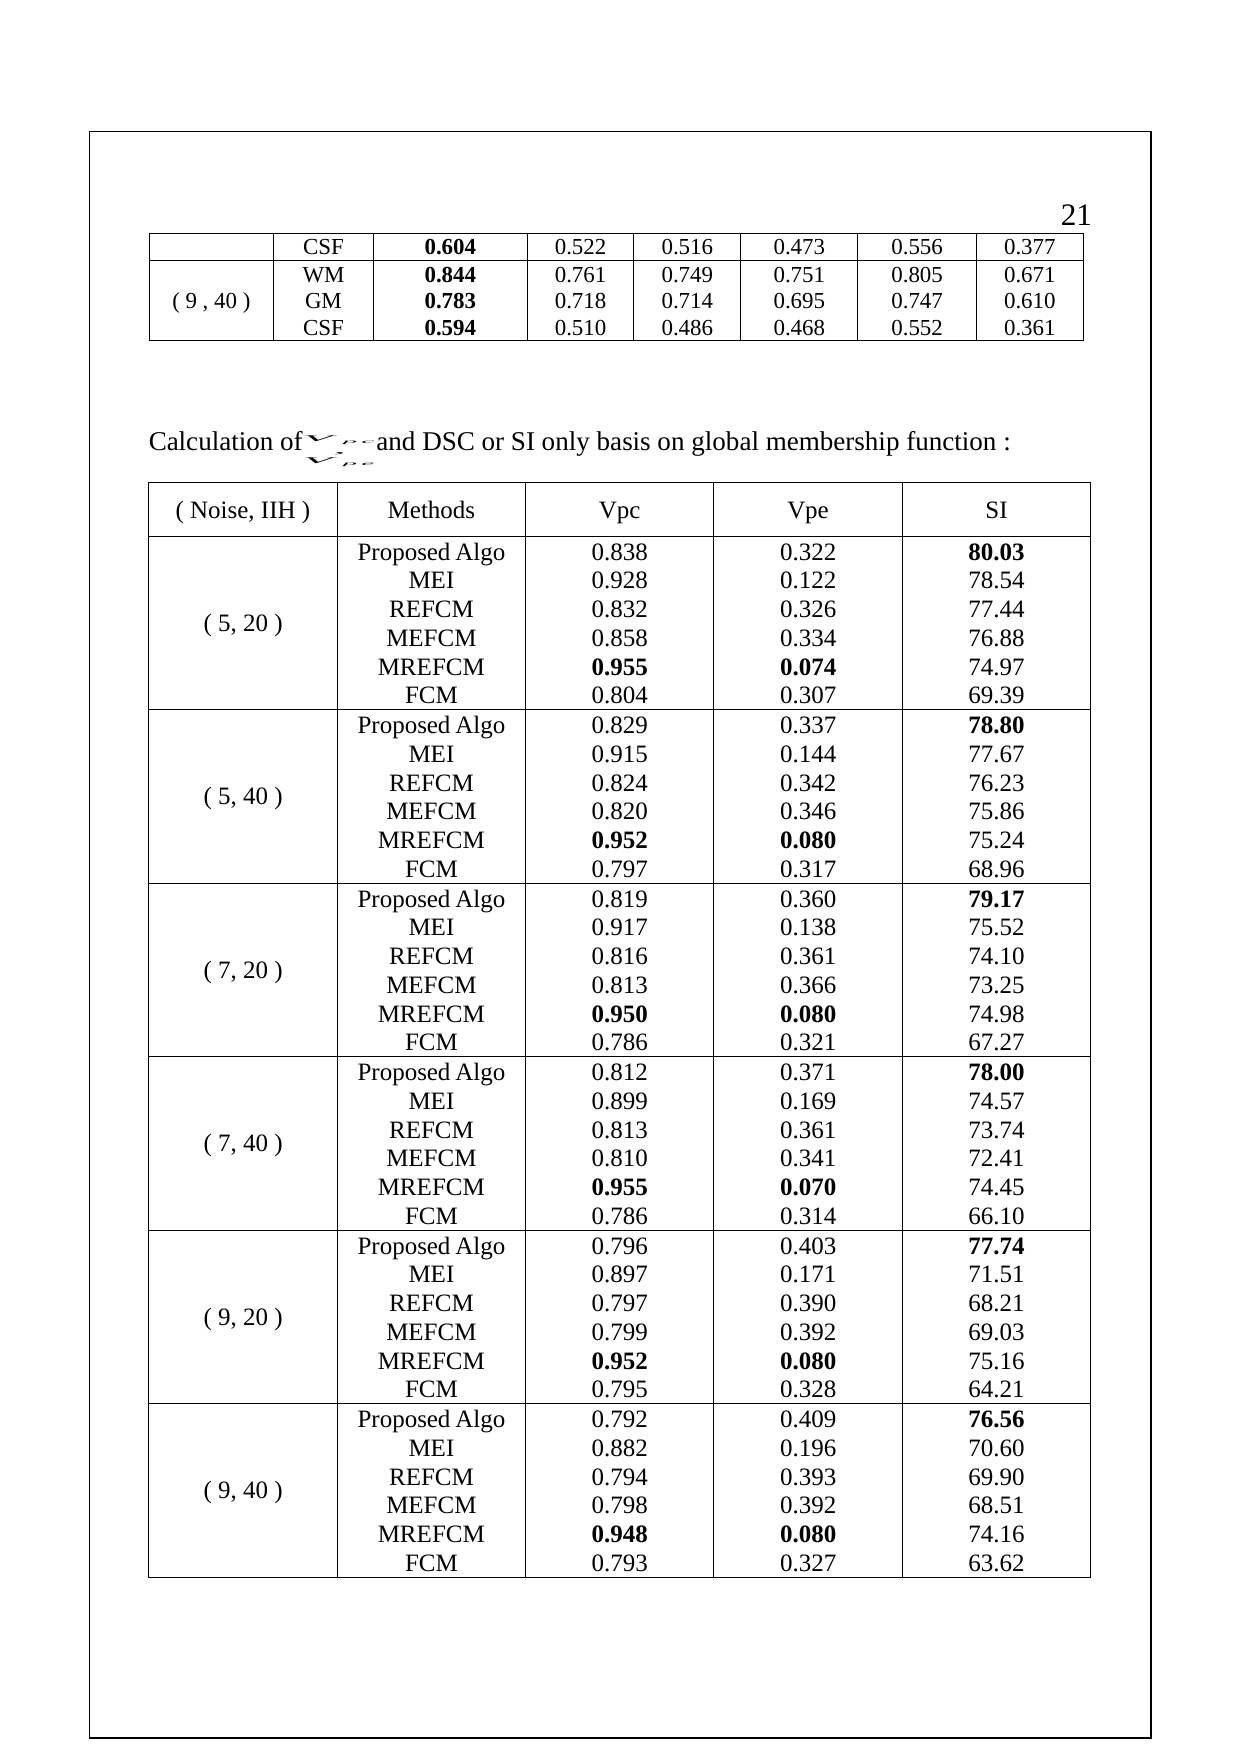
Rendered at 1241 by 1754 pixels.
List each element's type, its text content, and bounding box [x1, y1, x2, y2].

table_cell Proposed Algo MEI REFCM MEFCM MREFCM FCM [338, 1231, 525, 1403]
table_cell 0.812 0.899 0.813 0.810 0.955 0.786 [526, 1057, 713, 1230]
table_cell 0.819 0.917 0.816 0.813 0.950 0.786 [526, 884, 713, 1056]
table_header Vpe [714, 483, 902, 536]
table_cell 0.805 0.747 0.552 [858, 261, 976, 340]
table_cell ( 5, 40 ) [149, 710, 337, 883]
table_cell 0.403 0.171 0.390 0.392 0.080 0.328 [714, 1231, 902, 1403]
table_cell ( 7, 20 ) [149, 884, 337, 1056]
table_cell 0.322 0.122 0.326 0.334 0.074 0.307 [714, 537, 902, 709]
table_cell 0.604 [374, 234, 527, 260]
table_cell 77.74 71.51 68.21 69.03 75.16 64.21 [903, 1231, 1090, 1403]
table_header SI [903, 483, 1090, 536]
table_cell 0.749 0.714 0.486 [634, 261, 740, 340]
table_cell 0.829 0.915 0.824 0.820 0.952 0.797 [526, 710, 713, 883]
table_cell ( 9, 40 ) [149, 1404, 337, 1577]
table_cell ( 5, 20 ) [149, 537, 337, 709]
table_header Vpc [526, 483, 713, 536]
table_cell 0.671 0.610 0.361 [977, 261, 1083, 340]
table_cell 0.751 0.695 0.468 [741, 261, 857, 340]
table_cell 0.516 [634, 234, 740, 260]
table_cell 76.56 70.60 69.90 68.51 74.16 63.62 [903, 1404, 1090, 1577]
table_cell 78.80 77.67 76.23 75.86 75.24 68.96 [903, 710, 1090, 883]
table_cell 78.00 74.57 73.74 72.41 74.45 66.10 [903, 1057, 1090, 1230]
table_cell WM GM CSF [274, 261, 373, 340]
table_cell 0.844 0.783 0.594 [374, 261, 527, 340]
table_cell 79.17 75.52 74.10 73.25 74.98 67.27 [903, 884, 1090, 1056]
table_cell 0.556 [858, 234, 976, 260]
table_cell 0.838 0.928 0.832 0.858 0.955 0.804 [526, 537, 713, 709]
text Calculation ofand DSC or SI only basis on global membership function : [148, 425, 1092, 466]
table_cell 0.371 0.169 0.361 0.341 0.070 0.314 [714, 1057, 902, 1230]
table_cell 0.761 0.718 0.510 [528, 261, 633, 340]
table_cell 80.03 78.54 77.44 76.88 74.97 69.39 [903, 537, 1090, 709]
table_cell 0.522 [528, 234, 633, 260]
table_cell 0.473 [741, 234, 857, 260]
table_cell Proposed Algo MEI REFCM MEFCM MREFCM FCM [338, 710, 525, 883]
table_cell ( 7, 40 ) [149, 1057, 337, 1230]
table_header ( Noise, IIH ) [149, 483, 337, 536]
table_cell [150, 234, 273, 260]
table_cell Proposed Algo MEI REFCM MEFCM MREFCM FCM [338, 1057, 525, 1230]
table_cell CSF [274, 234, 373, 260]
table_cell Proposed Algo MEI REFCM MEFCM MREFCM FCM [338, 1404, 525, 1577]
table_cell 0.409 0.196 0.393 0.392 0.080 0.327 [714, 1404, 902, 1577]
table_cell Proposed Algo MEI REFCM MEFCM MREFCM FCM [338, 884, 525, 1056]
table_cell 0.377 [977, 234, 1083, 260]
table_header Methods [338, 483, 525, 536]
table_cell ( 9 , 40 ) [150, 261, 273, 340]
table_cell 0.792 0.882 0.794 0.798 0.948 0.793 [526, 1404, 713, 1577]
table_cell 0.337 0.144 0.342 0.346 0.080 0.317 [714, 710, 902, 883]
table_cell 0.360 0.138 0.361 0.366 0.080 0.321 [714, 884, 902, 1056]
table_cell Proposed Algo MEI REFCM MEFCM MREFCM FCM [338, 537, 525, 709]
table_cell ( 9, 20 ) [149, 1231, 337, 1403]
table_cell 0.796 0.897 0.797 0.799 0.952 0.795 [526, 1231, 713, 1403]
